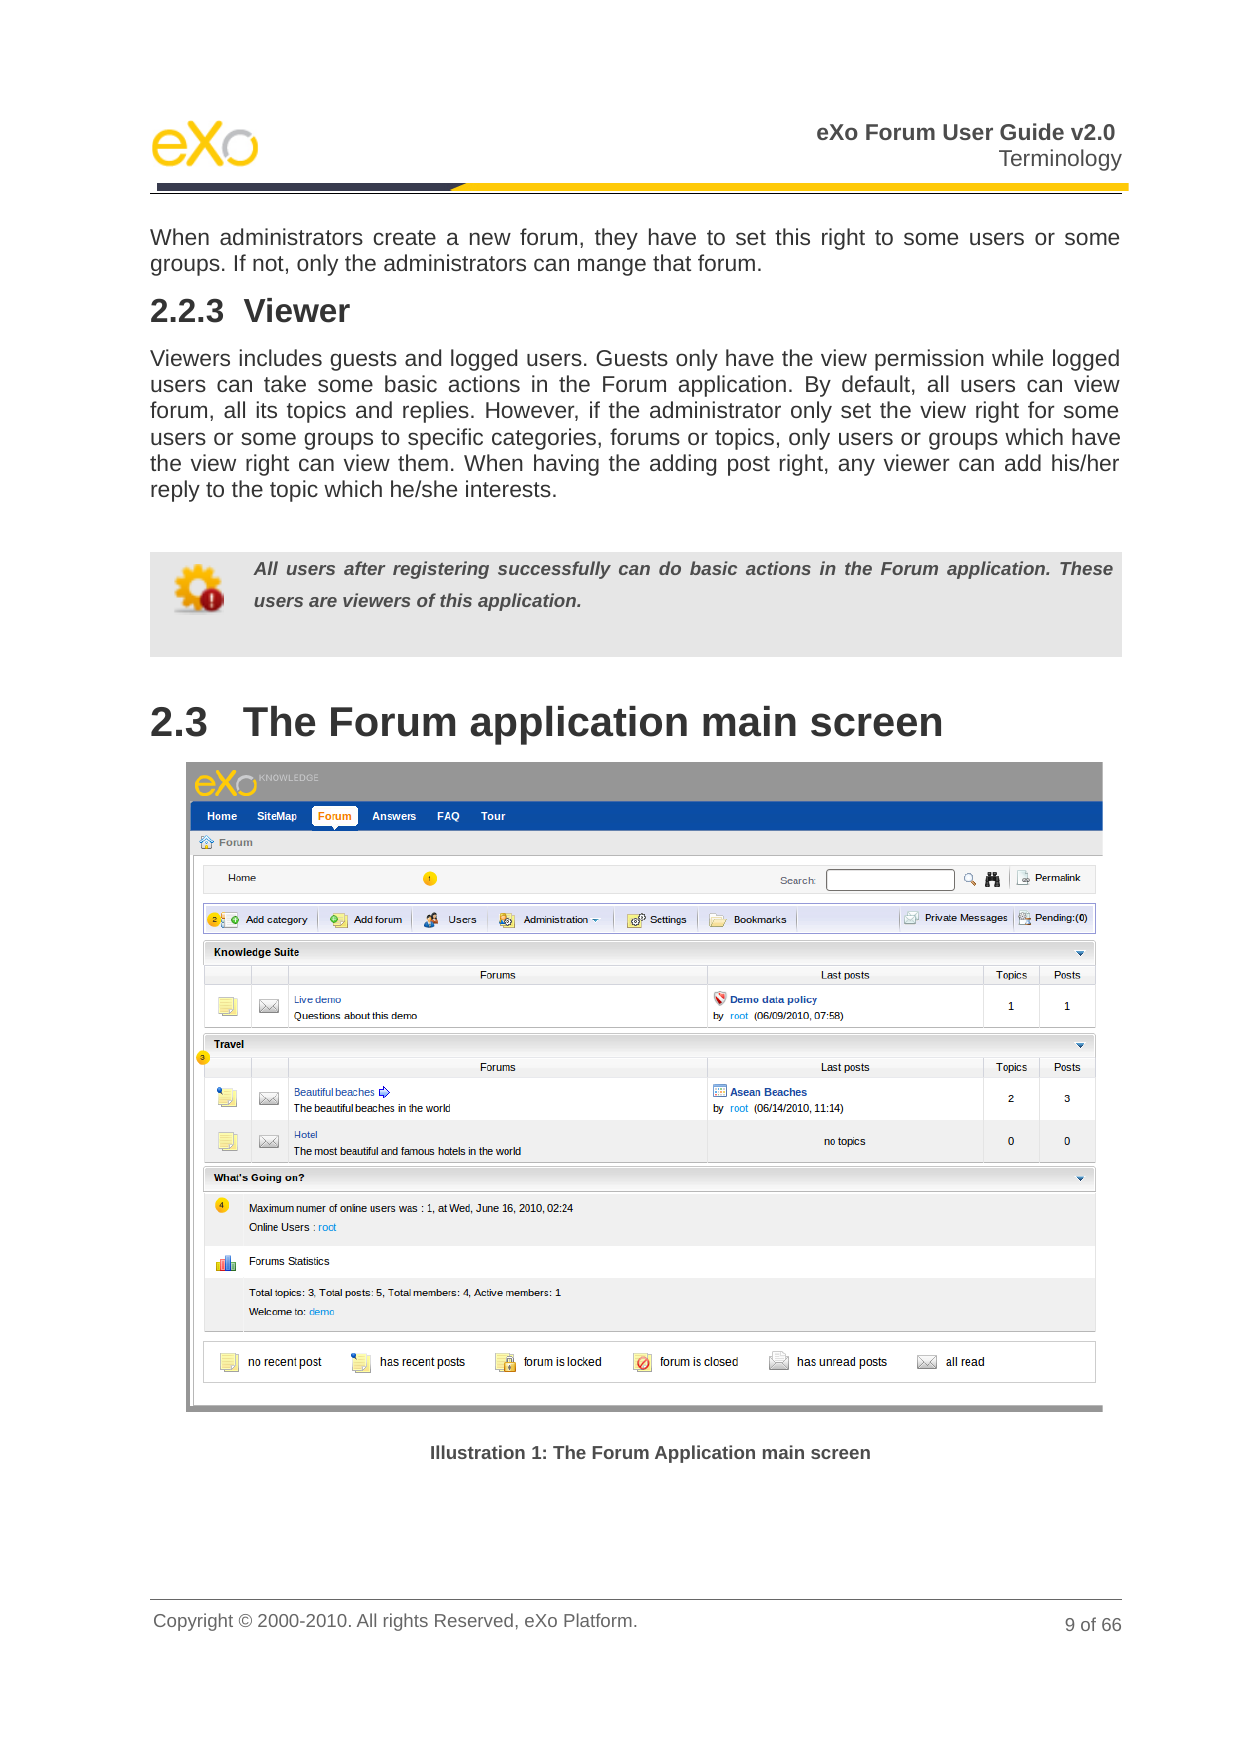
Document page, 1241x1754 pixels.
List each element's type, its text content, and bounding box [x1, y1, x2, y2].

text Illustration 1: The Forum Application main screen [180, 827, 1121, 1463]
table_header [150, 552, 248, 657]
subtitle Viewer [150, 291, 1122, 330]
text Viewers includes guests and logged users. Guests only have the view permission while logged users can take some basic actions in the Forum application. By default, all users can view forum, all its topics and replies. However, if the administrator only set the view right for some users or some groups to specific categories, forums or topics, only users or groups which have the view right can view them. When having the adding post right, any viewer can add his/her reply to the topic which he/she interests. [150, 345, 1122, 503]
picture [157, 183, 1129, 191]
picture [173, 564, 224, 615]
picture [180, 762, 1103, 1413]
table_header All users after registering successfully can do basic actions in the Forum application. These users are viewers of this application. [248, 552, 1122, 657]
subtitle The Forum application main screen [150, 697, 1122, 745]
text When administrators create a new forum, they have to set this right to some users or some groups. If not, only the administrators can mange that forum. [150, 223, 1122, 276]
picture [152, 120, 259, 167]
